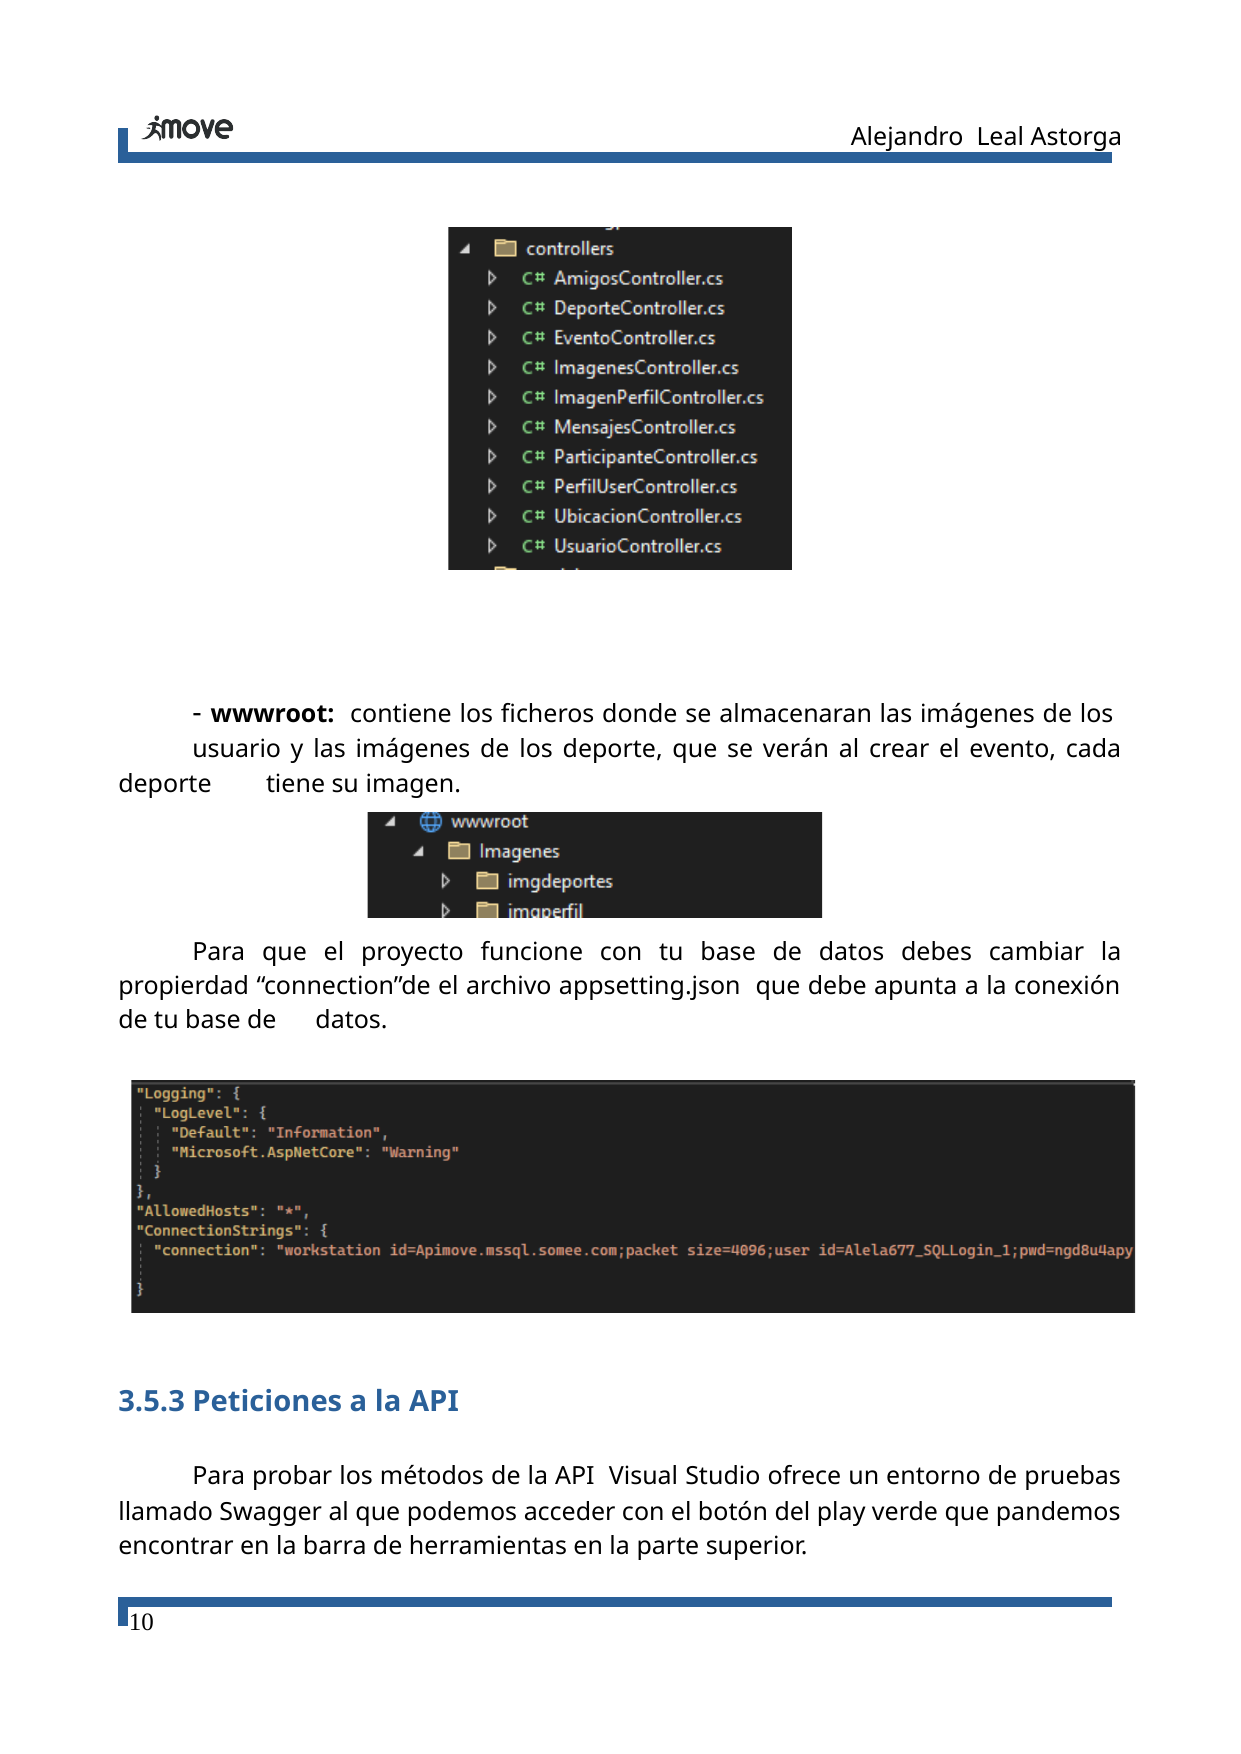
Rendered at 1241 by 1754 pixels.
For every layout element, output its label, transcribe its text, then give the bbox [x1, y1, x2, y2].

text 3.5.3 Peticiones a la API [118, 1380, 1122, 1420]
picture [140, 113, 234, 141]
picture [448, 227, 792, 570]
picture [131, 1080, 1135, 1313]
text - wwwroot: contiene los ficheros donde se almacenaran las imágenes de los usuario y las imágenes de los deporte, que se verán al crear el evento, cada deporte tiene su imagen. [118, 691, 1122, 799]
text Para probar los métodos de la API Visual Studio ofrece un entorno de pruebas llamado Swagger al que podemos acceder con el botón del play verde que pandemos encontrar en la barra de herramientas en la parte superior. [118, 1454, 1122, 1561]
picture [367, 812, 823, 918]
text Para que el proyecto funcione con tu base de datos debes cambiar la propierdad “connection”de el archivo appsetting.json que debe apunta a la conexión de tu base de datos. [118, 934, 1122, 1036]
